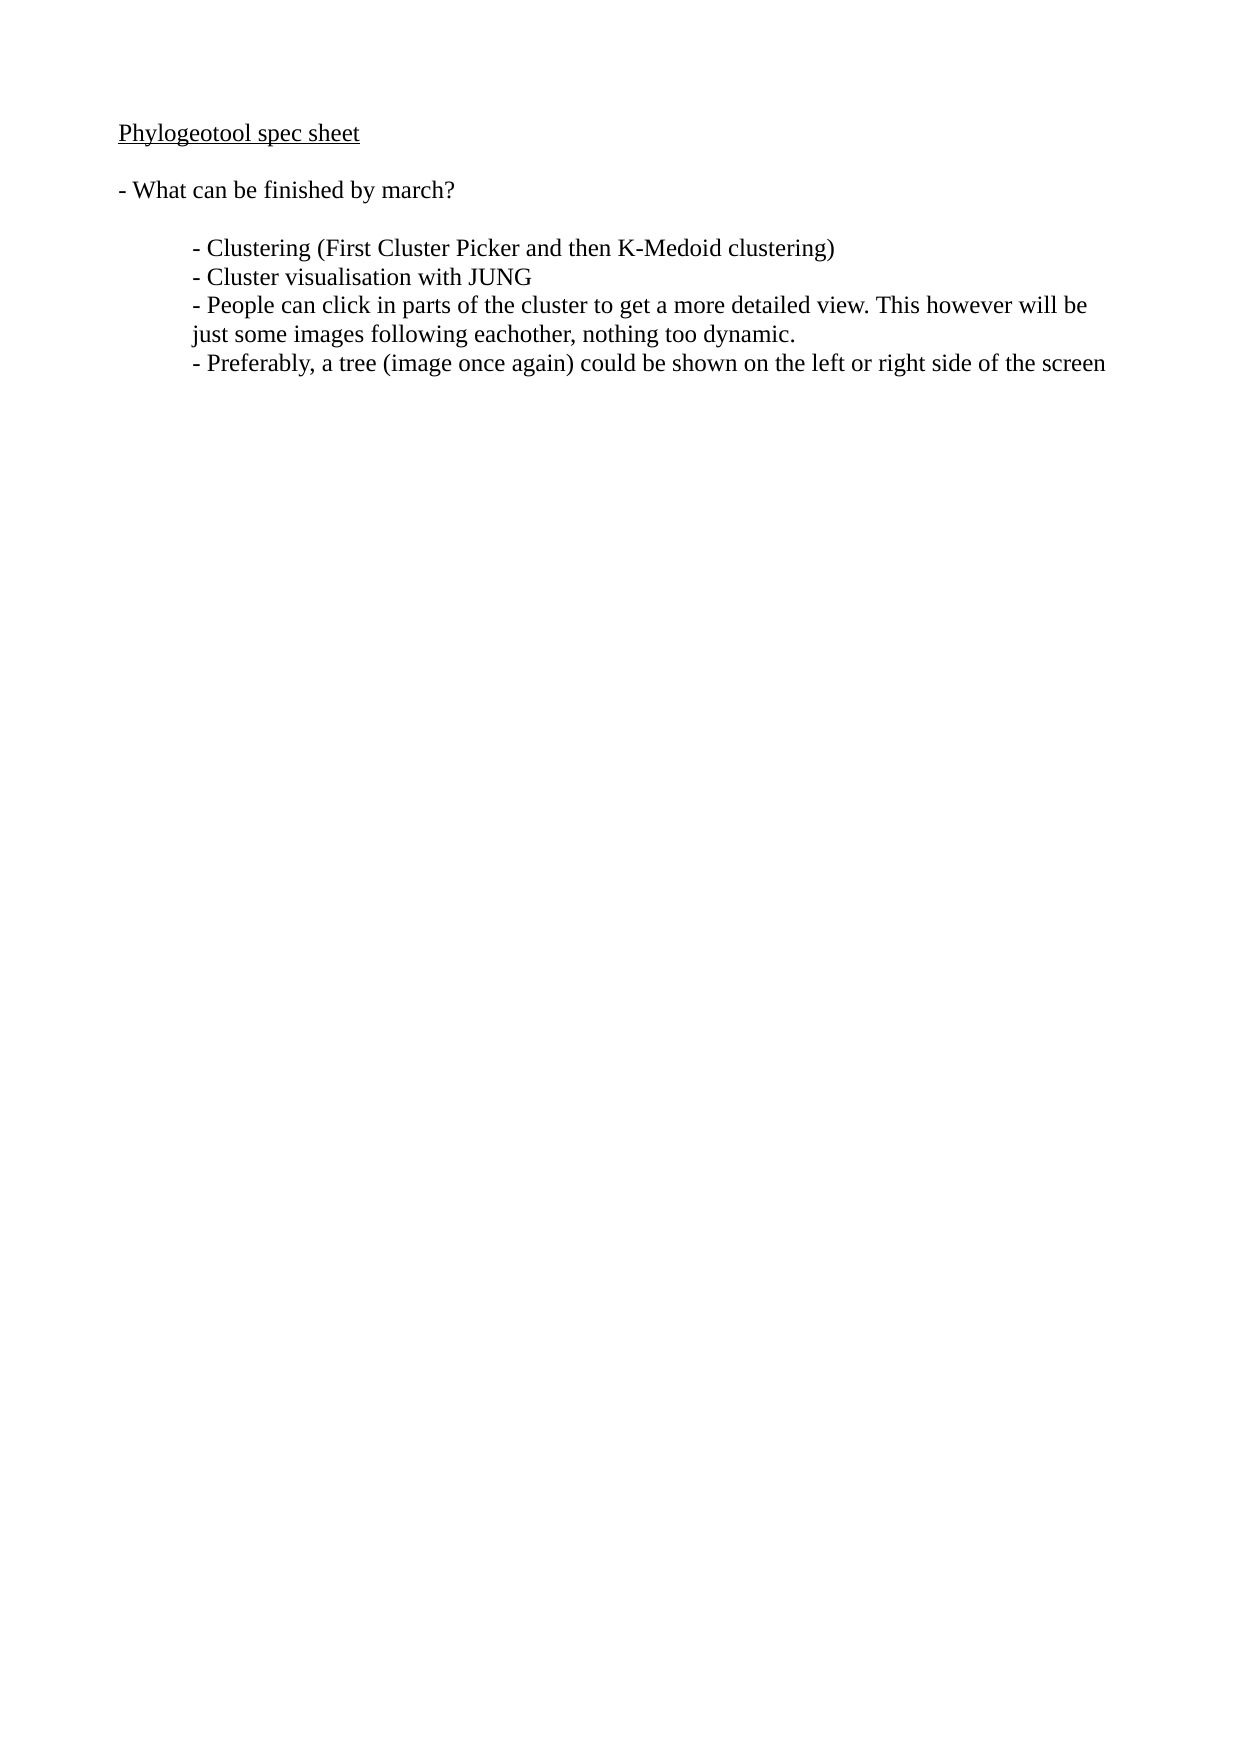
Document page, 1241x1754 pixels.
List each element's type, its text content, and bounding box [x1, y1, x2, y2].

text - Preferably, a tree (image once again) could be shown on the left or right side of the screen [118, 348, 1122, 377]
text - Cluster visualisation with JUNG [118, 262, 1122, 291]
text Phylogeotool spec sheet [118, 118, 1122, 147]
text - People can click in parts of the cluster to get a more detailed view. This however will be just some images following eachother, nothing too dynamic. [118, 291, 1122, 348]
text - Clustering (First Cluster Picker and then K-Medoid clustering) [118, 233, 1122, 262]
text - What can be finished by march? [118, 176, 1122, 204]
